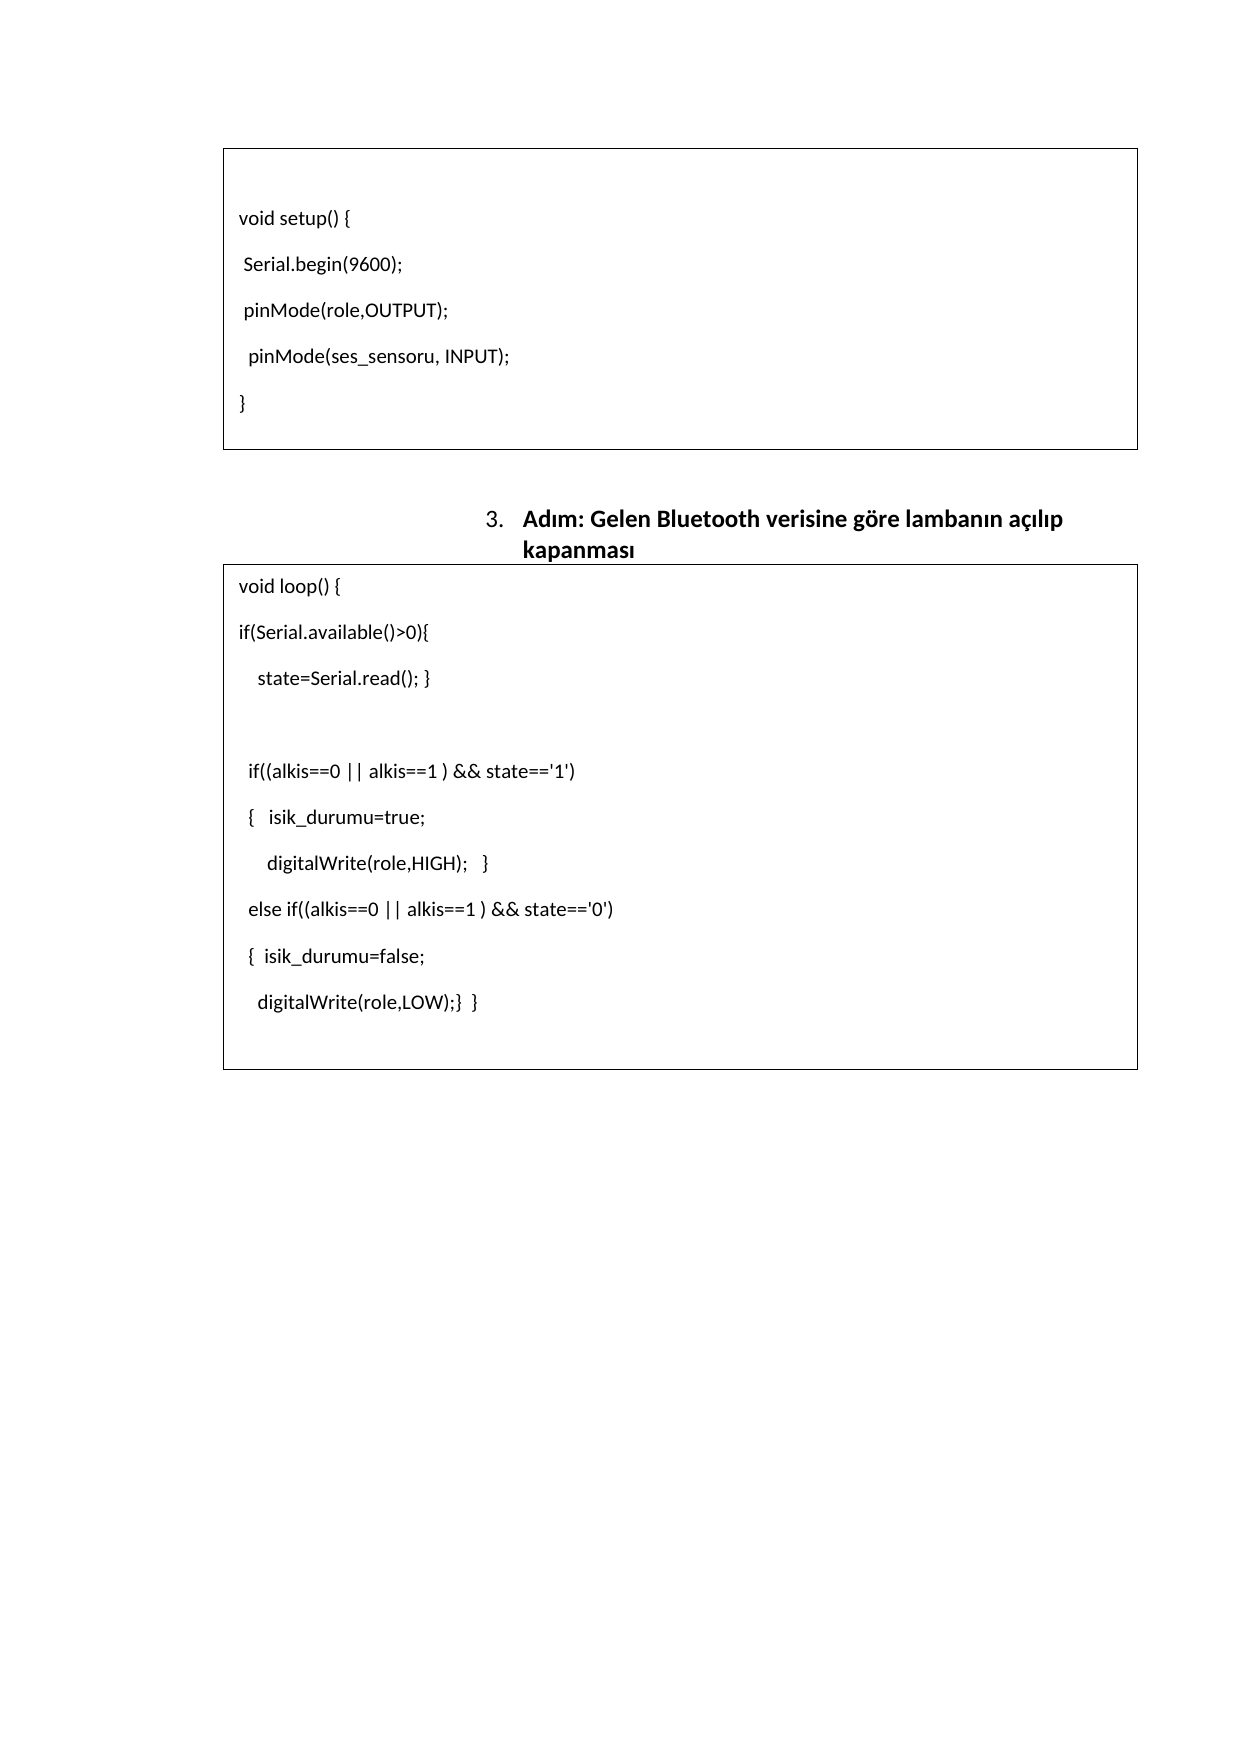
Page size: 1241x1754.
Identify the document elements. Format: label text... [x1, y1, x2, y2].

text if(Serial.available()>0){ [239, 619, 1122, 644]
text state=Serial.read(); } [239, 665, 1122, 691]
text pinMode(role,OUTPUT); [239, 297, 1122, 323]
text else if((alkis==0 || alkis==1 ) && state=='0') [239, 897, 1122, 922]
text digitalWrite(role,LOW);} } [239, 989, 1122, 1014]
text { isik_durumu=false; [239, 943, 1122, 968]
text Serial.begin(9600); [239, 251, 1122, 277]
text pinMode(ses_sensoru, INPUT); [239, 344, 1122, 369]
text if((alkis==0 || alkis==1 ) && state=='1') [239, 758, 1122, 783]
list Adım: Gelen Bluetooth verisine göre lambanın açılıp kapanması [485, 503, 1093, 564]
text digitalWrite(role,HIGH); } [239, 850, 1122, 876]
text } [239, 390, 1122, 415]
text void setup() { [239, 205, 1122, 230]
text { isik_durumu=true; [239, 804, 1122, 829]
text void loop() { [239, 573, 1122, 598]
